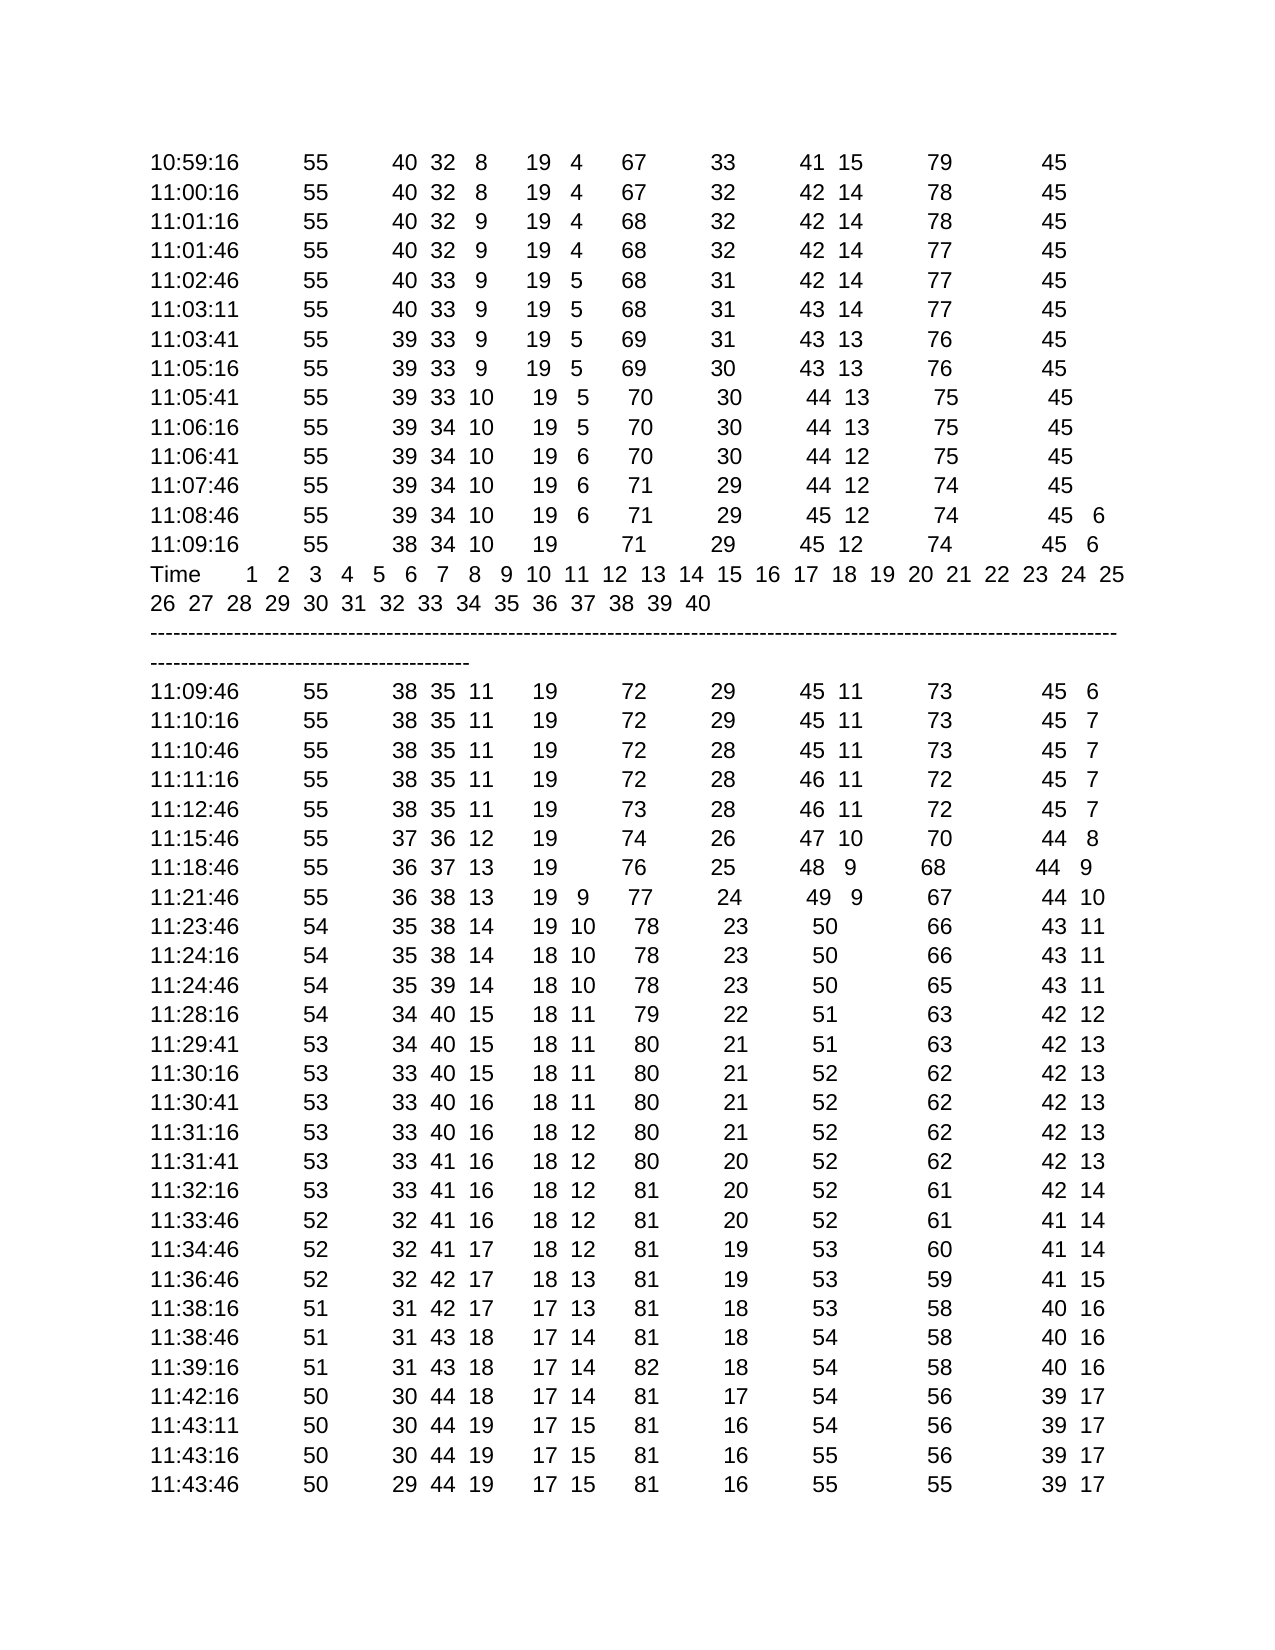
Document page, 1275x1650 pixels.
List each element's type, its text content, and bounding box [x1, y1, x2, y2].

text 11:12:46 55 38 35 11 19 73 28 46 11 72 45 7 [150, 796, 1125, 822]
text 10:59:16 55 40 32 8 19 4 67 33 41 15 79 45 [150, 150, 1125, 176]
text 11:06:41 55 39 34 10 19 6 70 30 44 12 75 45 [150, 444, 1125, 469]
text 11:31:41 53 33 41 16 18 12 80 20 52 62 42 13 [150, 1149, 1125, 1174]
text 11:18:46 55 36 37 13 19 76 25 48 9 68 44 9 [150, 855, 1125, 881]
text 11:30:41 53 33 40 16 18 11 80 21 52 62 42 13 [150, 1090, 1125, 1116]
text 11:43:11 50 30 44 19 17 15 81 16 54 56 39 17 [150, 1413, 1125, 1439]
text 11:02:46 55 40 33 9 19 5 68 31 42 14 77 45 [150, 267, 1125, 293]
text 11:07:46 55 39 34 10 19 6 71 29 44 12 74 45 [150, 473, 1125, 499]
text 11:24:16 54 35 38 14 18 10 78 23 50 66 43 11 [150, 943, 1125, 969]
text 11:24:46 54 35 39 14 18 10 78 23 50 65 43 11 [150, 972, 1125, 998]
text 11:28:16 54 34 40 15 18 11 79 22 51 63 42 12 [150, 1002, 1125, 1027]
text 11:03:11 55 40 33 9 19 5 68 31 43 14 77 45 [150, 297, 1125, 322]
text 11:00:16 55 40 32 8 19 4 67 32 42 14 78 45 [150, 179, 1125, 205]
text 11:38:16 51 31 42 17 17 13 81 18 53 58 40 16 [150, 1296, 1125, 1321]
text 11:36:46 52 32 42 17 18 13 81 19 53 59 41 15 [150, 1266, 1125, 1292]
text 11:10:46 55 38 35 11 19 72 28 45 11 73 45 7 [150, 737, 1125, 763]
text 11:31:16 53 33 40 16 18 12 80 21 52 62 42 13 [150, 1119, 1125, 1145]
text 11:09:16 55 38 34 10 19 71 29 45 12 74 45 6 [150, 532, 1125, 557]
text 11:03:41 55 39 33 9 19 5 69 31 43 13 76 45 [150, 326, 1125, 352]
text 11:05:41 55 39 33 10 19 5 70 30 44 13 75 45 [150, 385, 1125, 411]
text 11:39:16 51 31 43 18 17 14 82 18 54 58 40 16 [150, 1354, 1125, 1380]
text 11:01:16 55 40 32 9 19 4 68 32 42 14 78 45 [150, 209, 1125, 234]
text 11:43:16 50 30 44 19 17 15 81 16 55 56 39 17 [150, 1442, 1125, 1468]
text 11:09:46 55 38 35 11 19 72 29 45 11 73 45 6 [150, 679, 1125, 704]
text Time 1 2 3 4 5 6 7 8 9 10 11 12 13 14 15 16 17 18 19 20 21 22 23 24 25 26 27 28 29 30 31 32 33 34 35 36 37 38 39 40 [150, 561, 1125, 616]
text 11:01:46 55 40 32 9 19 4 68 32 42 14 77 45 [150, 238, 1125, 264]
text 11:38:46 51 31 43 18 17 14 81 18 54 58 40 16 [150, 1325, 1125, 1351]
text 11:23:46 54 35 38 14 19 10 78 23 50 66 43 11 [150, 914, 1125, 939]
text 11:30:16 53 33 40 15 18 11 80 21 52 62 42 13 [150, 1061, 1125, 1086]
text 11:08:46 55 39 34 10 19 6 71 29 45 12 74 45 6 [150, 502, 1125, 528]
text 11:11:16 55 38 35 11 19 72 28 46 11 72 45 7 [150, 767, 1125, 792]
text 11:06:16 55 39 34 10 19 5 70 30 44 13 75 45 [150, 414, 1125, 440]
text 11:43:46 50 29 44 19 17 15 81 16 55 55 39 17 [150, 1472, 1125, 1497]
text 11:42:16 50 30 44 18 17 14 81 17 54 56 39 17 [150, 1384, 1125, 1409]
text 11:05:16 55 39 33 9 19 5 69 30 43 13 76 45 [150, 356, 1125, 381]
text 11:15:46 55 37 36 12 19 74 26 47 10 70 44 8 [150, 826, 1125, 851]
text 11:32:16 53 33 41 16 18 12 81 20 52 61 42 14 [150, 1178, 1125, 1204]
text 11:29:41 53 34 40 15 18 11 80 21 51 63 42 13 [150, 1031, 1125, 1057]
text 11:21:46 55 36 38 13 19 9 77 24 49 9 67 44 10 [150, 884, 1125, 910]
text 11:33:46 52 32 41 16 18 12 81 20 52 61 41 14 [150, 1207, 1125, 1233]
text 11:10:16 55 38 35 11 19 72 29 45 11 73 45 7 [150, 708, 1125, 734]
text ------------------------------------------------------------------------------------------------------------------------------------------------------------------------- [150, 620, 1125, 675]
text 11:34:46 52 32 41 17 18 12 81 19 53 60 41 14 [150, 1237, 1125, 1262]
